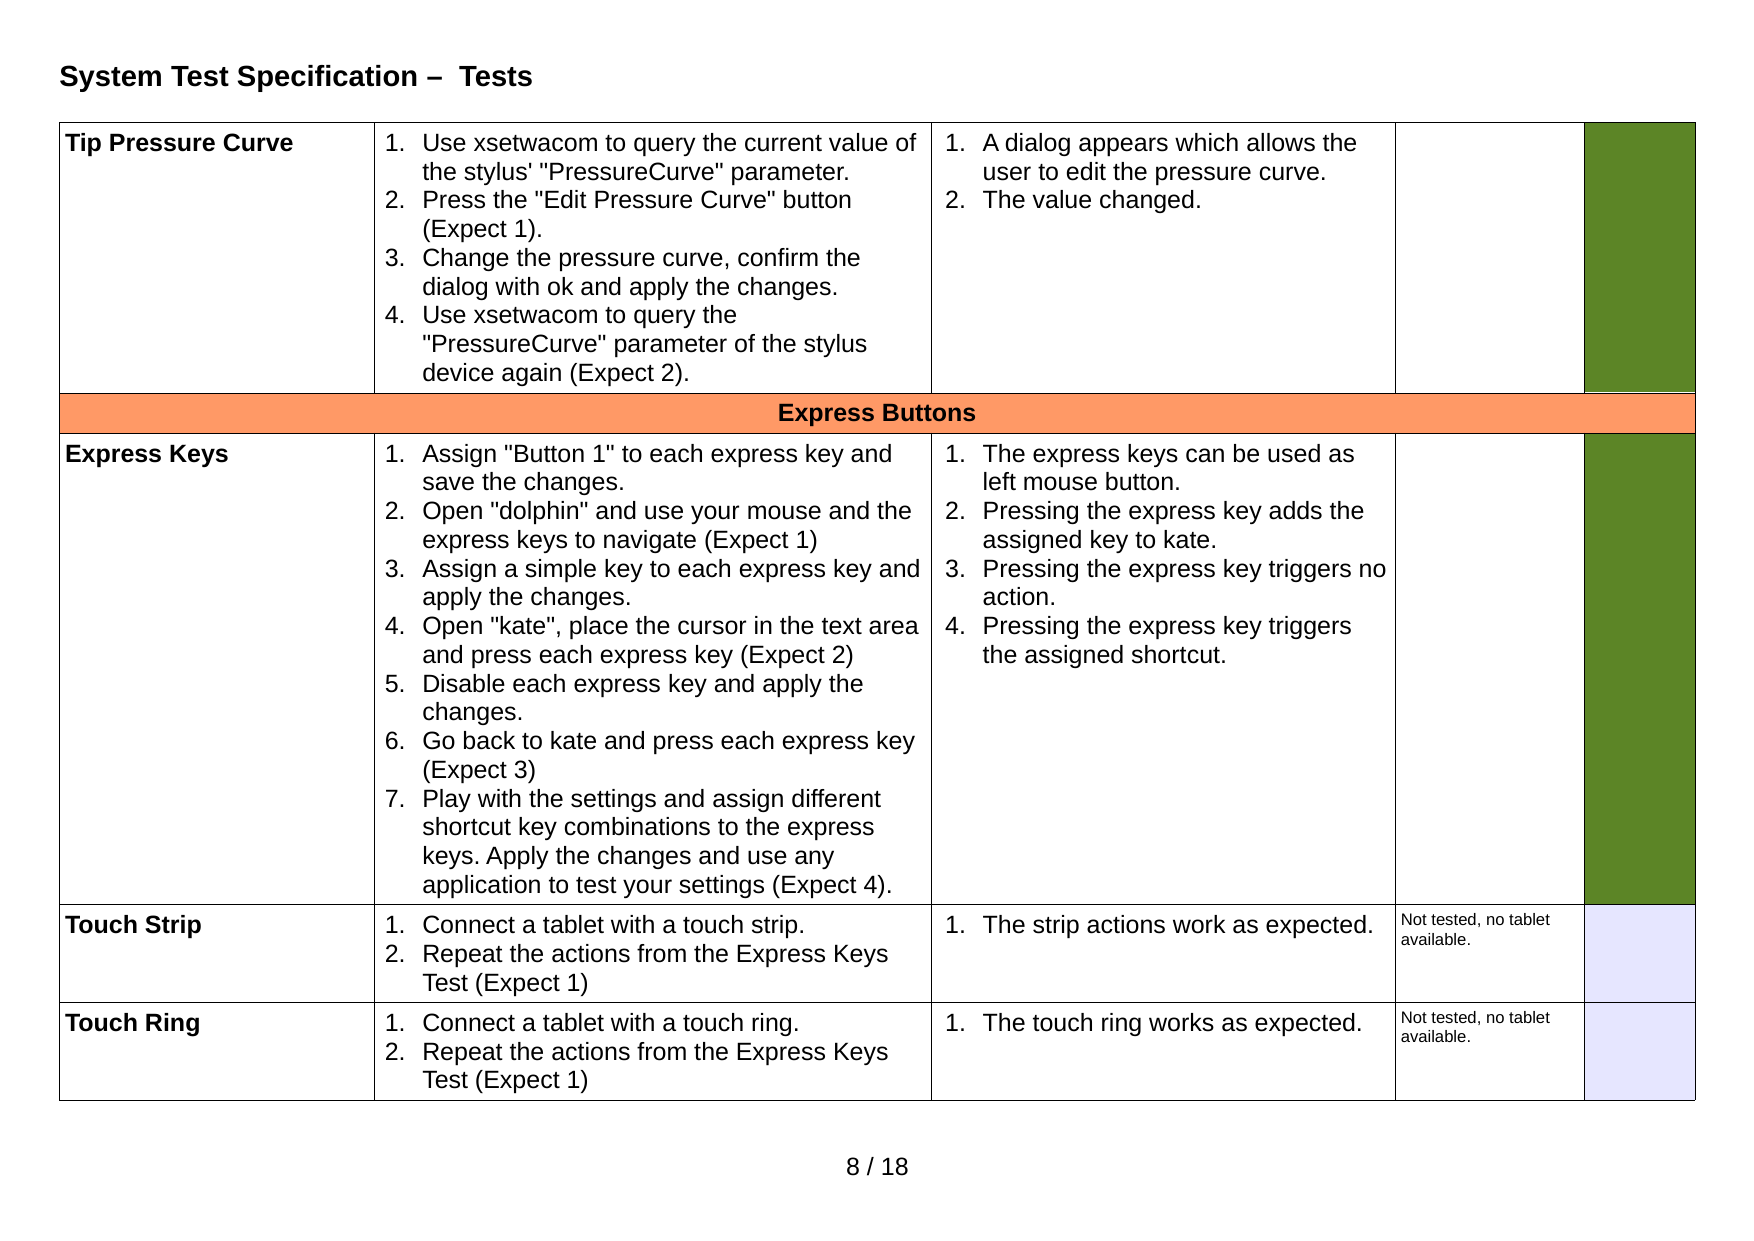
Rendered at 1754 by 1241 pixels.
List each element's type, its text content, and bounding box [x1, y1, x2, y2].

table_cell Not tested, no tablet available. [1396, 1003, 1584, 1100]
table_cell The strip actions work as expected. [932, 905, 1395, 1002]
table_cell Assign "Button 1" to each express key and save the changes. Open "dolphin" and use your mouse and the express keys to navigate (Expect 1) Assign a simple key to each express key and apply the changes. Open "kate", place the cursor in the text area and press each express key (Expect 2) Disable each express key and apply the changes. Go back to kate and press each express key (Expect 3) Play with the settings and assign different shortcut key combinations to the express keys. Apply the changes and use any application to test your settings (Expect 4). [375, 434, 931, 904]
table_cell A dialog appears which allows the user to edit the pressure curve. The value changed. [932, 123, 1395, 392]
table_cell Connect a tablet with a touch strip. Repeat the actions from the Express Keys Test (Expect 1) [375, 905, 931, 1002]
table_cell [1585, 1003, 1695, 1100]
table_cell Touch Ring [60, 1003, 374, 1100]
table_cell Express Buttons [60, 394, 1695, 433]
table_cell The express keys can be used as left mouse button. Pressing the express key adds the assigned key to kate. Pressing the express key triggers no action. Pressing the express key triggers the assigned shortcut. [932, 434, 1395, 904]
table_cell Tip Pressure Curve [60, 123, 374, 392]
table_cell Touch Strip [60, 905, 374, 1002]
table_cell [1396, 123, 1584, 392]
table_cell Not tested, no tablet available. [1396, 905, 1584, 1002]
table_cell Connect a tablet with a touch ring. Repeat the actions from the Express Keys Test (Expect 1) [375, 1003, 931, 1100]
table_cell [1585, 905, 1695, 1002]
table_cell [1585, 434, 1695, 904]
table_cell Express Keys [60, 434, 374, 904]
table_cell The touch ring works as expected. [932, 1003, 1395, 1100]
table_cell Use xsetwacom to query the current value of the stylus' "PressureCurve" parameter. Press the "Edit Pressure Curve" button (Expect 1). Change the pressure curve, confirm the dialog with ok and apply the changes. Use xsetwacom to query the "PressureCurve" parameter of the stylus device again (Expect 2). [375, 123, 931, 392]
table_cell [1585, 123, 1695, 392]
table_cell [1396, 434, 1584, 904]
